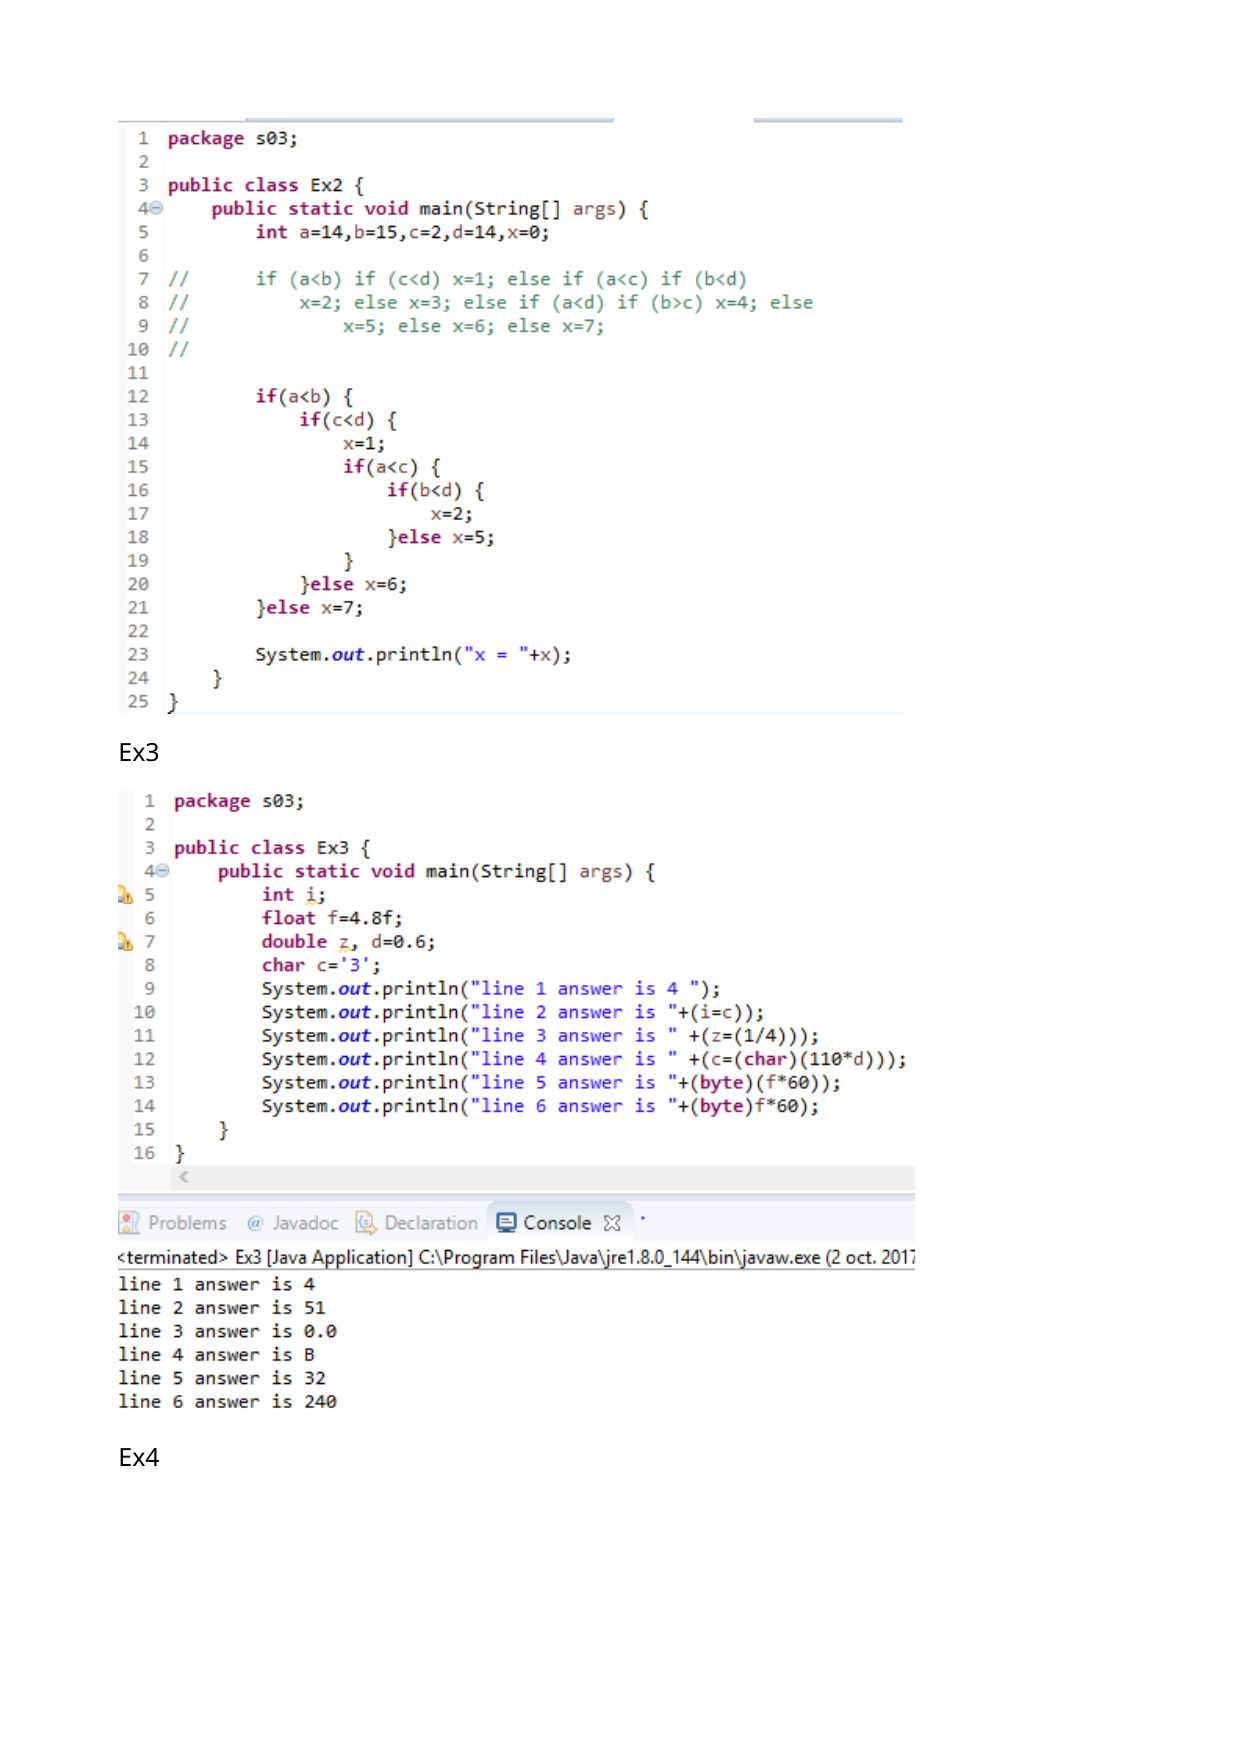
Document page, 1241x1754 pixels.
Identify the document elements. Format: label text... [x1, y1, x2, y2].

text Ex3 [118, 735, 1122, 769]
text Ex4 [118, 1440, 1122, 1474]
